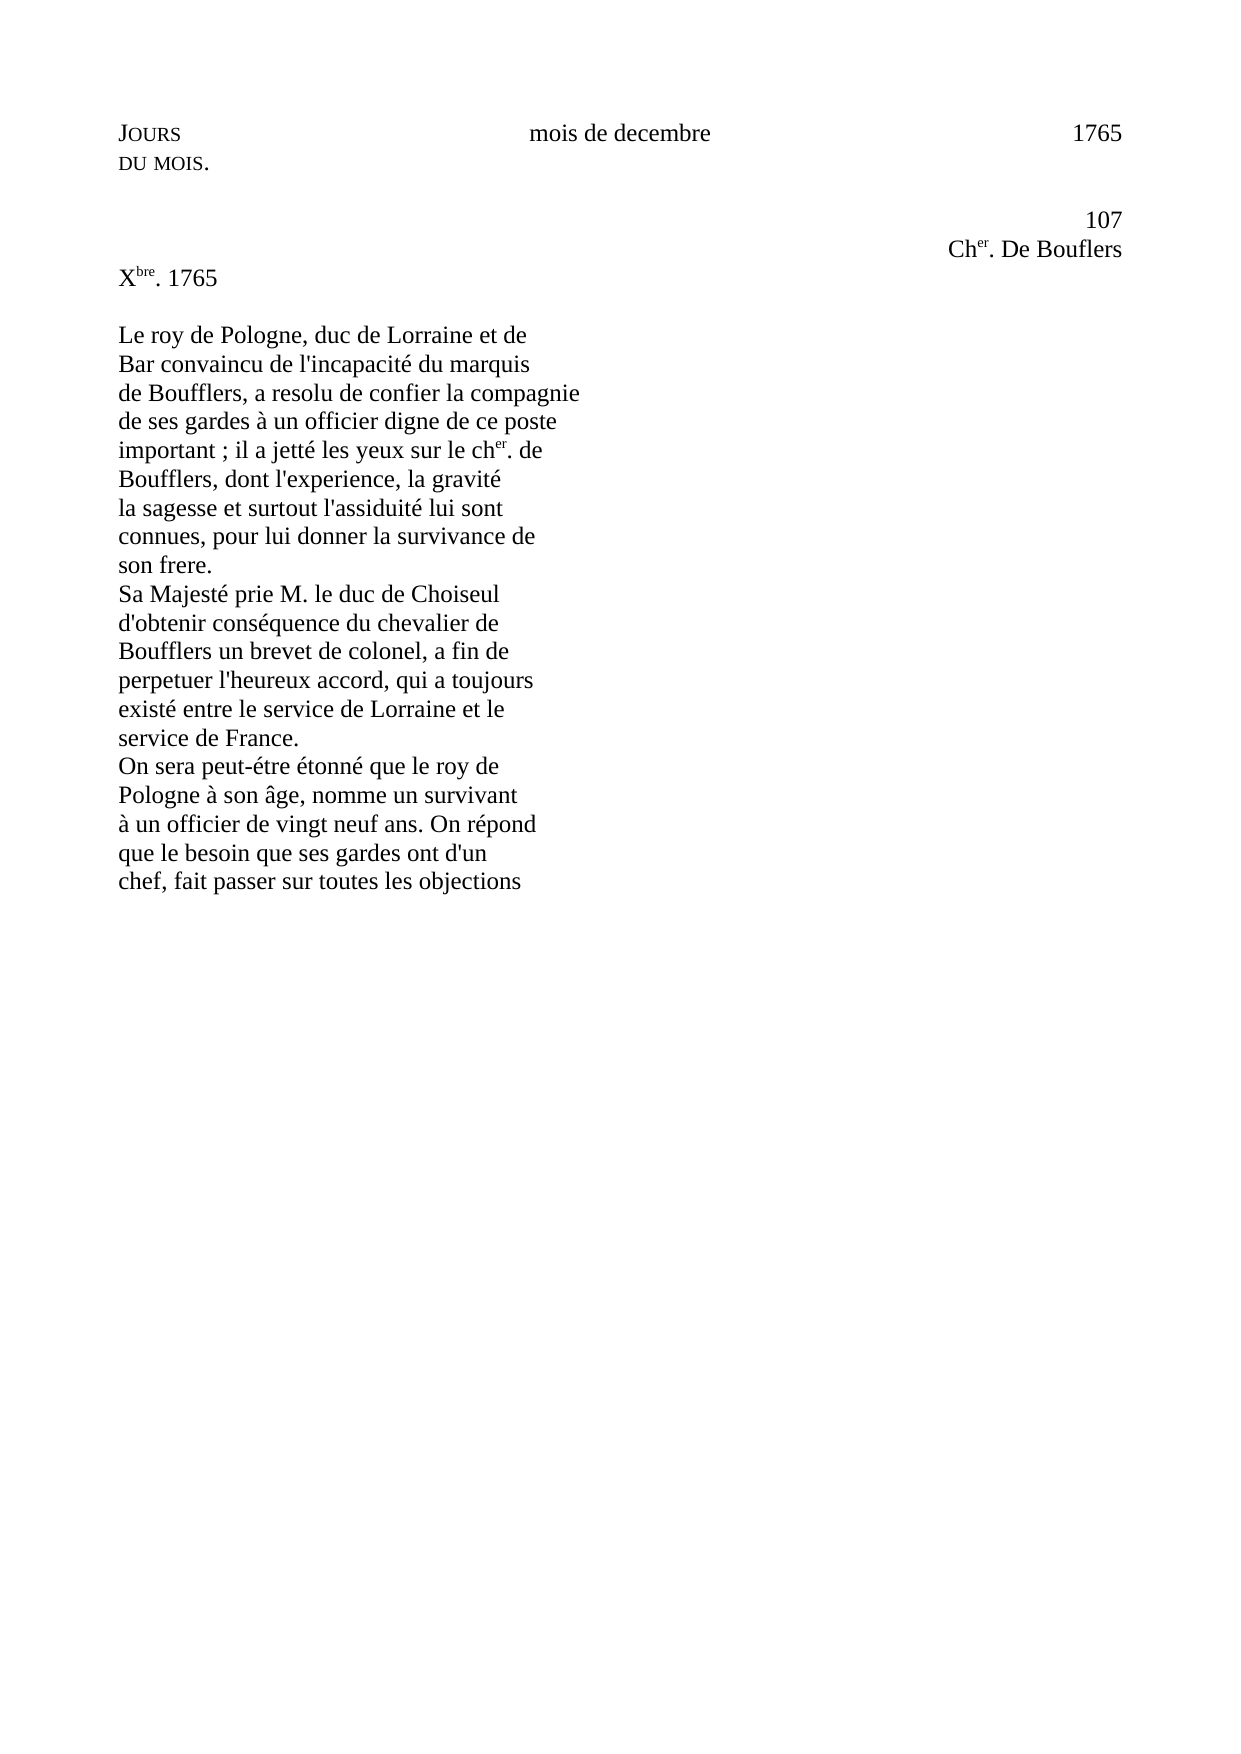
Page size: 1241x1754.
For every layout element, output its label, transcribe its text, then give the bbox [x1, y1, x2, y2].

text Sa Majesté prie M. le duc de Choiseul d'obtenir conséquence du chevalier de Boufflers un brevet de colonel, a fin de perpetuer l'heureux accord, qui a toujours existé entre le service de Lorraine et le service de France. [118, 579, 1122, 751]
text On sera peut-étre étonné que le roy de Pologne à son âge, nomme un survivant à un officier de vingt neuf ans. On répond que le besoin que ses gardes ont d'un chef, fait passer sur toutes les objections [118, 751, 1122, 895]
text 107 [118, 205, 1122, 234]
text Xbre. 1765 [118, 263, 1122, 291]
text Cher. De Bouflers [118, 234, 1122, 263]
text Le roy de Pologne, duc de Lorraine et de Bar convaincu de l'incapacité du marquis de Boufflers, a resolu de confier la compagnie de ses gardes à un officier digne de ce poste important ; il a jetté les yeux sur le cher. de Boufflers, dont l'experience, la gravité la sagesse et surtout l'assiduité lui sont connues, pour lui donner la survivance de son frere. [118, 320, 1122, 579]
